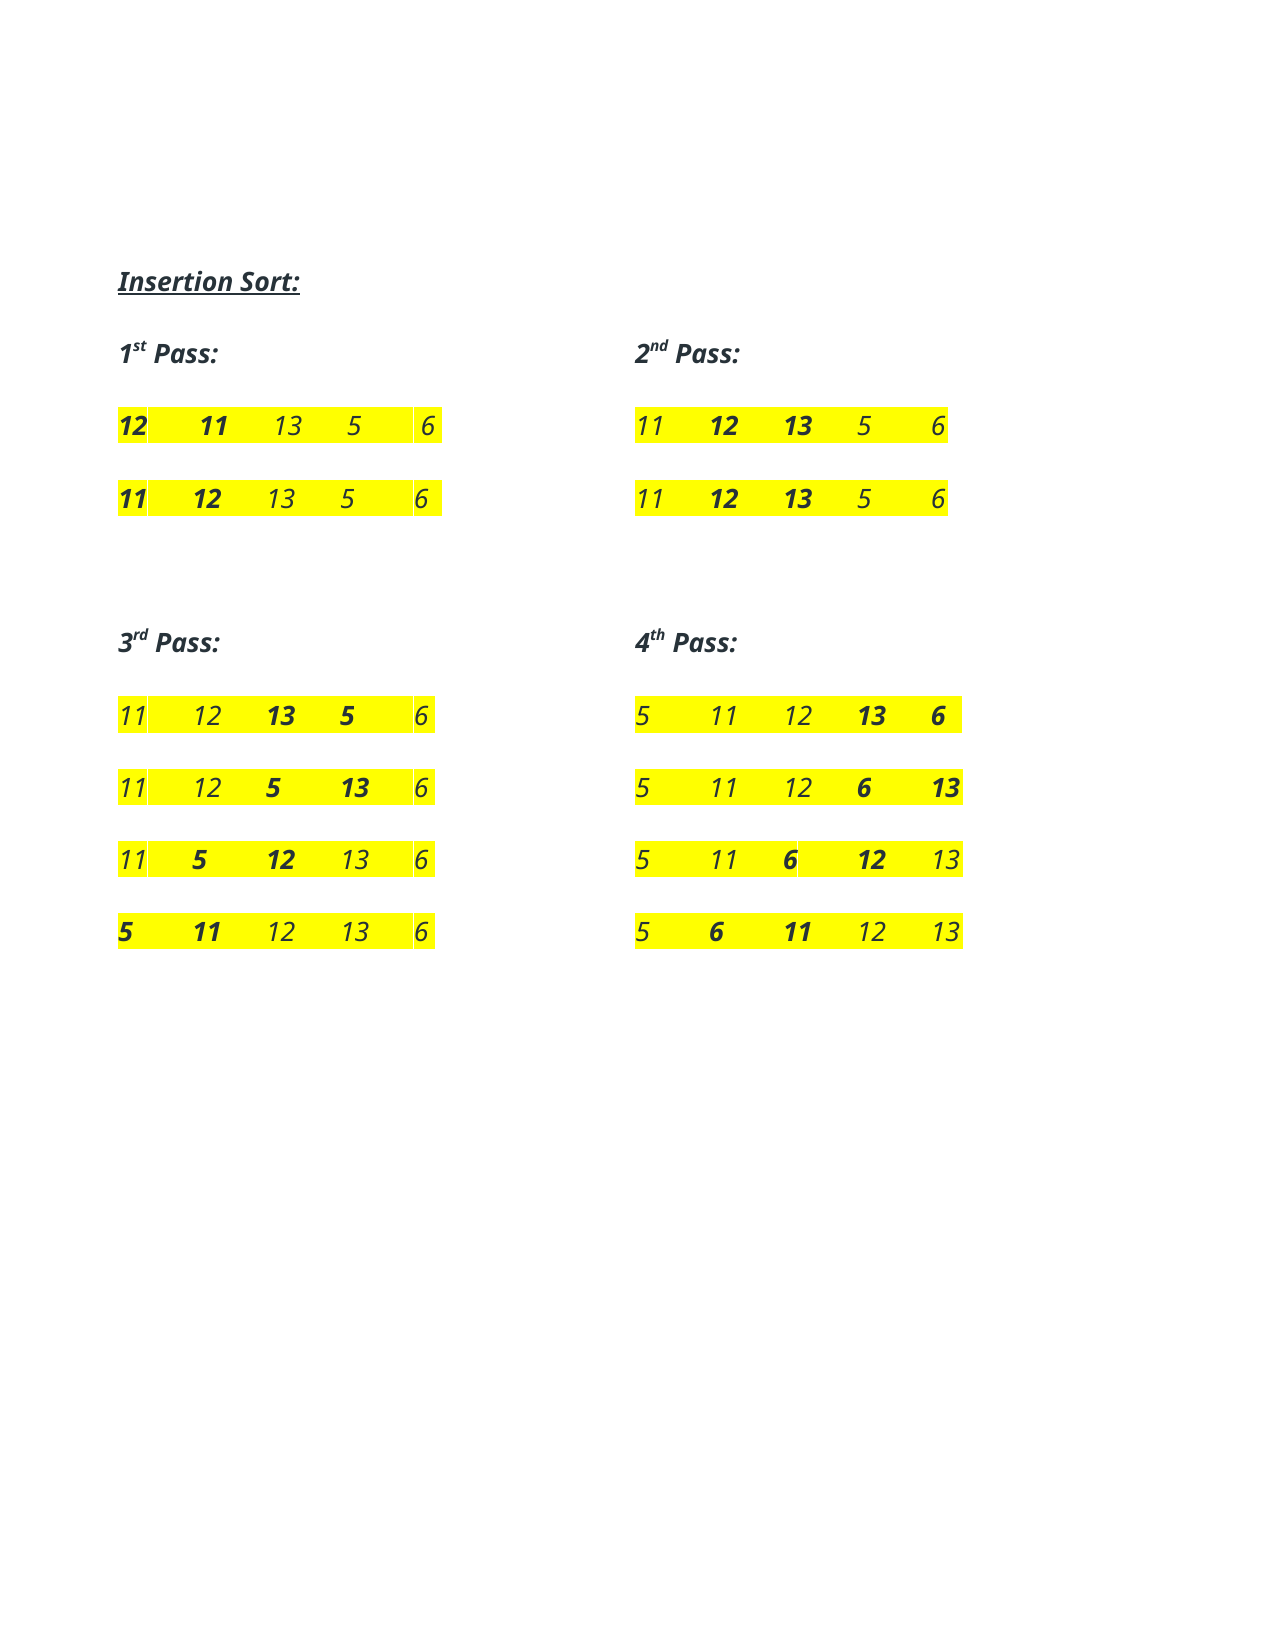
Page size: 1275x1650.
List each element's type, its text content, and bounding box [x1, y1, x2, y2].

text 11 12 13 5 6 5 11 12 13 6 [118, 696, 1157, 733]
text 12 11 13 5 6 11 12 13 5 6 [118, 407, 1157, 443]
text 11 5 12 13 6 5 11 6 12 13 [118, 841, 1157, 877]
text 11 12 5 13 6 5 11 12 6 13 [118, 769, 1157, 805]
text Insertion Sort: [118, 263, 1157, 299]
text 5 11 12 13 6 5 6 11 12 13 [118, 913, 1157, 949]
text 3rd Pass: 4th Pass: [118, 624, 1157, 660]
text 11 12 13 5 6 11 12 13 5 6 [118, 479, 1157, 516]
text 1st Pass: 2nd Pass: [118, 335, 1157, 371]
